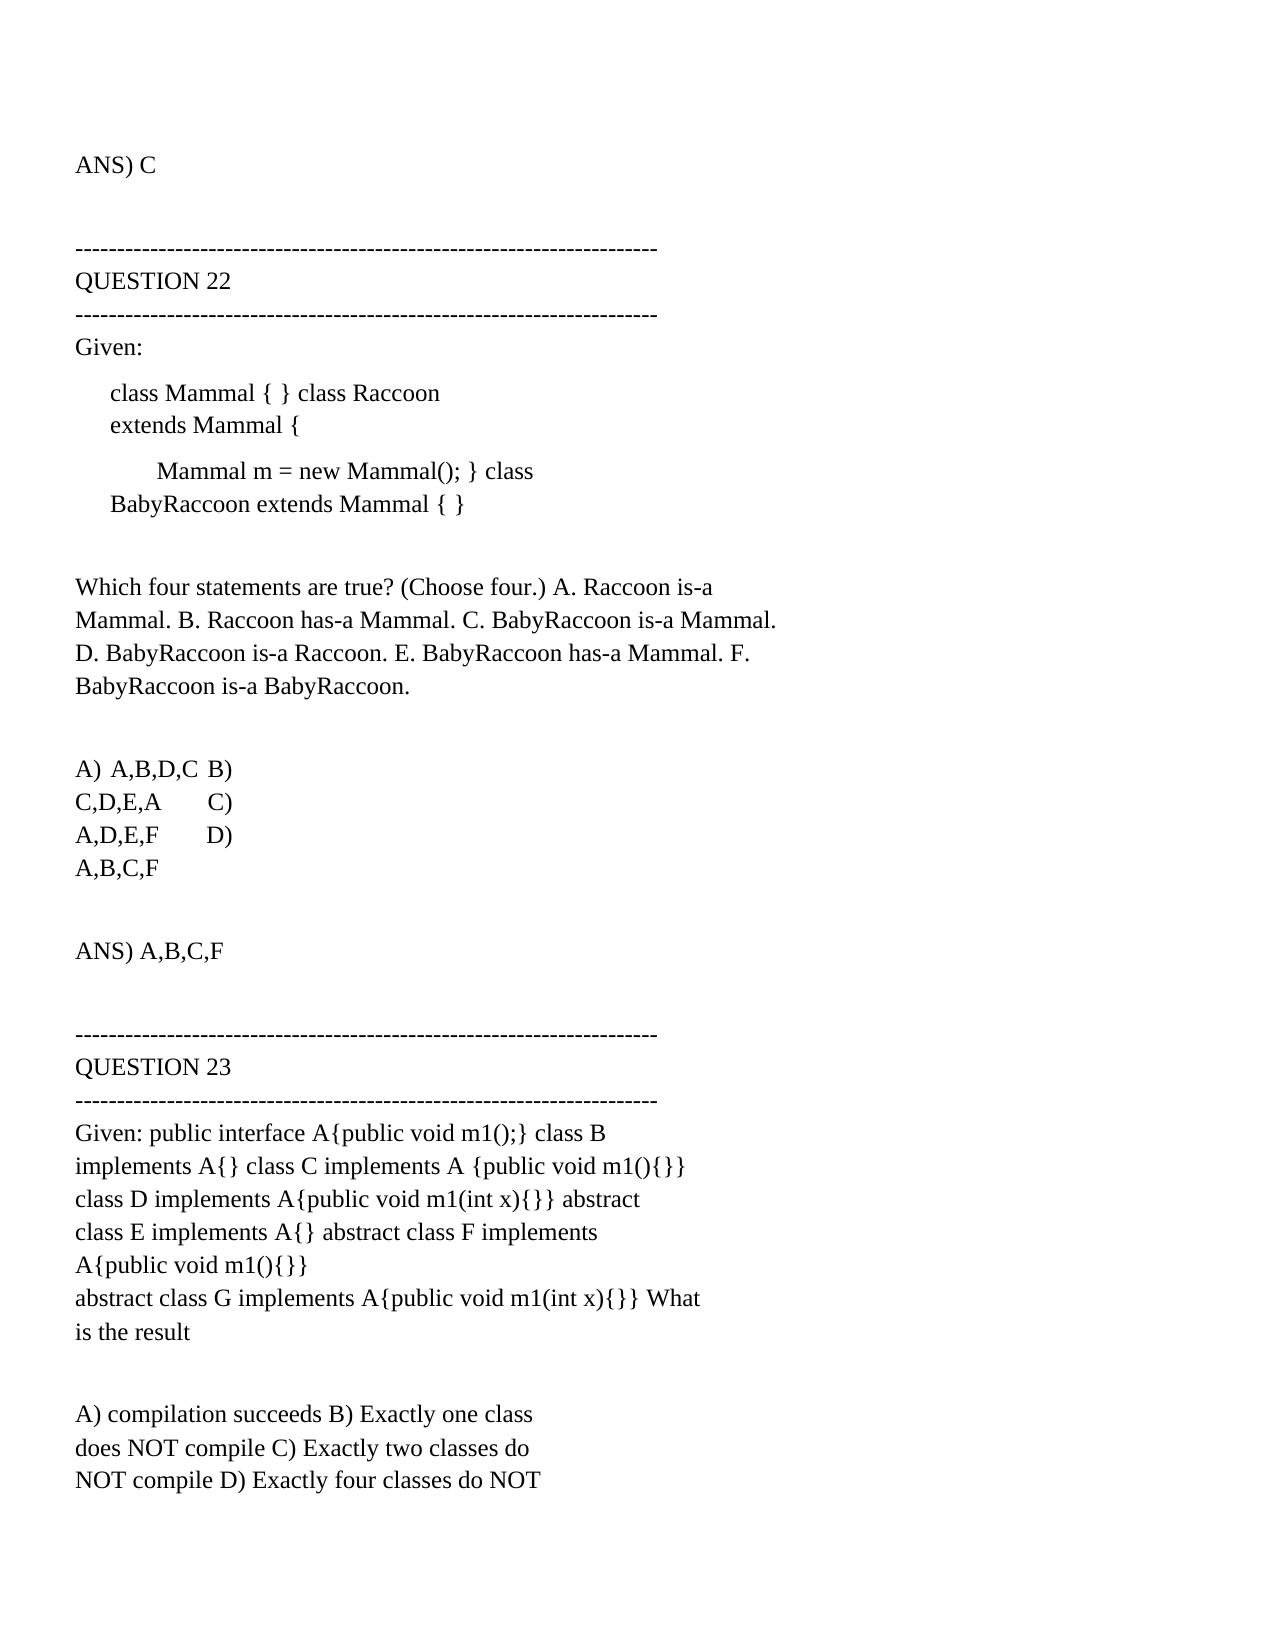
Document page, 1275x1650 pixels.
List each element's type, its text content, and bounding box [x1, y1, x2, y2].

text class Mammal { } class Raccoon extends Mammal { [110, 378, 521, 439]
text A) A,B,D,C B) C,D,E,A C) A,D,E,F D) A,B,C,F [75, 754, 232, 882]
text abstract class G implements A{public void m1(int x){}} What is the result [75, 1283, 704, 1345]
text ANS) C [75, 150, 195, 179]
text A) compilation succeeds B) Exactly one class does NOT compile C) Exactly two classes do NOT compile D) Exactly four classes do NOT [75, 1399, 565, 1494]
text Mammal m = new Mammal(); } class BabyRaccoon extends Mammal { } [110, 456, 593, 518]
text ---------------------------------------------------------------------- QUESTION 23 ---------------------------------------------------------------------- Given: public interface A{public void m1();} class B implements A{} class C implements A {public void m1(){}} class D implements A{public void m1(int x){}} abstract class E implements A{} abstract class F implements A{public void m1(){}} [75, 1019, 693, 1279]
text ANS) A,B,C,F [75, 936, 265, 965]
text Which four statements are true? (Choose four.) A. Raccoon is-a Mammal. B. Raccoon has-a Mammal. C. BabyRaccoon is-a Mammal. D. BabyRaccoon is-a Raccoon. E. BabyRaccoon has-a Mammal. F. BabyRaccoon is-a BabyRaccoon. [75, 572, 777, 700]
text ---------------------------------------------------------------------- QUESTION 22 ---------------------------------------------------------------------- Given: [75, 233, 693, 361]
